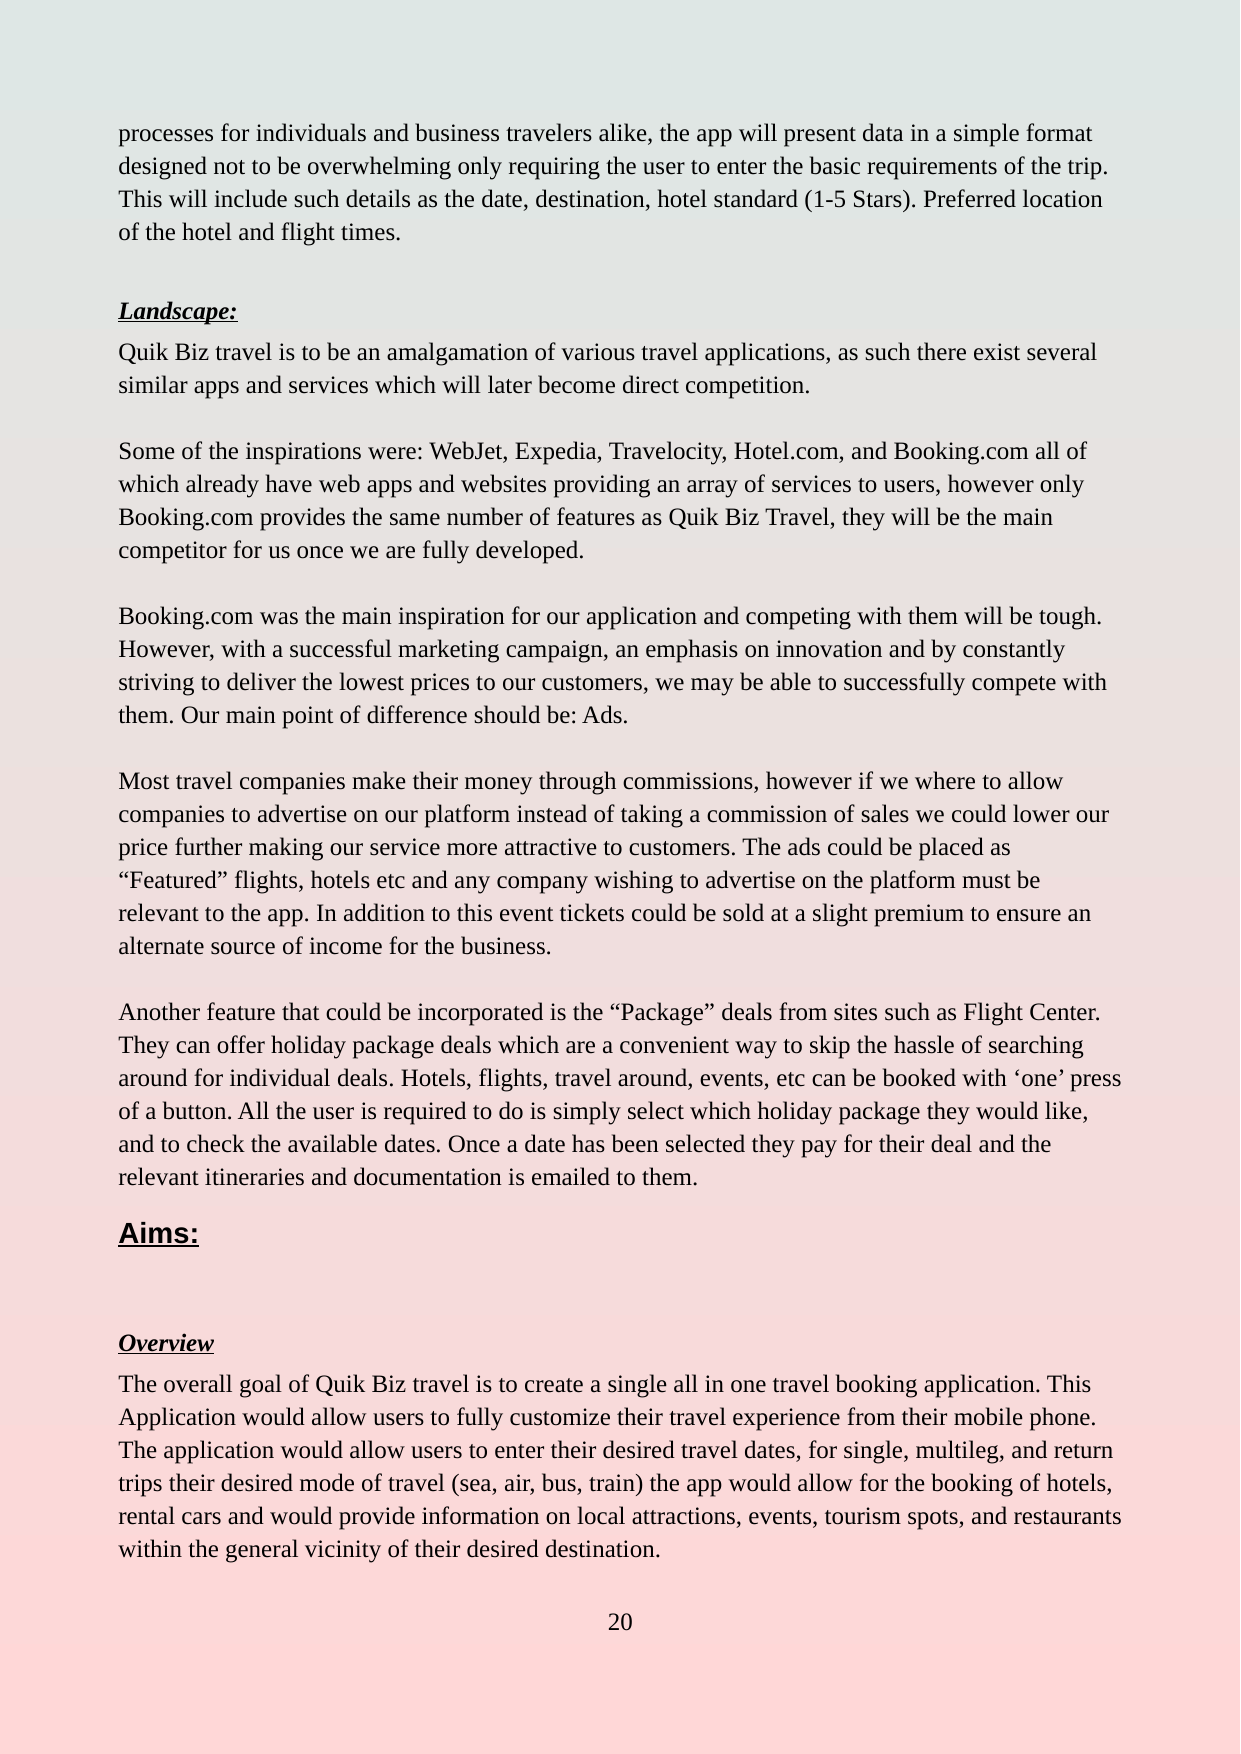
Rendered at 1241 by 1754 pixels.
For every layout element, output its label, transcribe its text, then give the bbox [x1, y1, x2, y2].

text Another feature that could be incorporated is the “Package” deals from sites such as Flight Center. They can offer holiday package deals which are a convenient way to skip the hassle of searching around for individual deals. Hotels, flights, travel around, events, etc can be booked with ‘one’ press of a button. All the user is required to do is simply select which holiday package they would like, and to check the available dates. Once a date has been selected they pay for their deal and the relevant itineraries and documentation is emailed to them. [118, 997, 1122, 1191]
text processes for individuals and business travelers alike, the app will present data in a simple format designed not to be overwhelming only requiring the user to enter the basic requirements of the trip. This will include such details as the date, destination, hotel standard (1-5 Stars). Preferred location of the hotel and flight times. [118, 118, 1122, 246]
text Booking.com was the main inspiration for our application and competing with them will be tough. However, with a successful marketing campaign, an emphasis on innovation and by constantly striving to deliver the lowest prices to our customers, we may be able to successfully compete with them. Our main point of difference should be: Ads. [118, 601, 1122, 729]
text Most travel companies make their money through commissions, however if we where to allow companies to advertise on our platform instead of taking a commission of sales we could lower our price further making our service more attractive to customers. The ads could be placed as “Featured” flights, hotels etc and any company wishing to advertise on the platform must be relevant to the app. In addition to this event tickets could be sold at a slight premium to ensure an alternate source of income for the business. [118, 766, 1122, 960]
text Quik Biz travel is to be an amalgamation of various travel applications, as such there exist several similar apps and services which will later become direct competition. [118, 337, 1122, 399]
text Overview [118, 1328, 1122, 1357]
text The overall goal of Quik Biz travel is to create a single all in one travel booking application. This Application would allow users to fully customize their travel experience from their mobile phone. The application would allow users to enter their desired travel dates, for single, multileg, and return trips their desired mode of travel (sea, air, bus, train) the app would allow for the booking of hotels, rental cars and would provide information on local attractions, events, tourism spots, and restaurants within the general vicinity of their desired destination. [118, 1369, 1122, 1563]
text Landscape: [118, 296, 1122, 324]
subtitle Aims: [118, 1216, 1122, 1250]
text Some of the inspirations were: WebJet, Expedia, Travelocity, Hotel.com, and Booking.com all of which already have web apps and websites providing an array of services to users, however only Booking.com provides the same number of features as Quik Biz Travel, they will be the main competitor for us once we are fully developed. [118, 436, 1122, 564]
